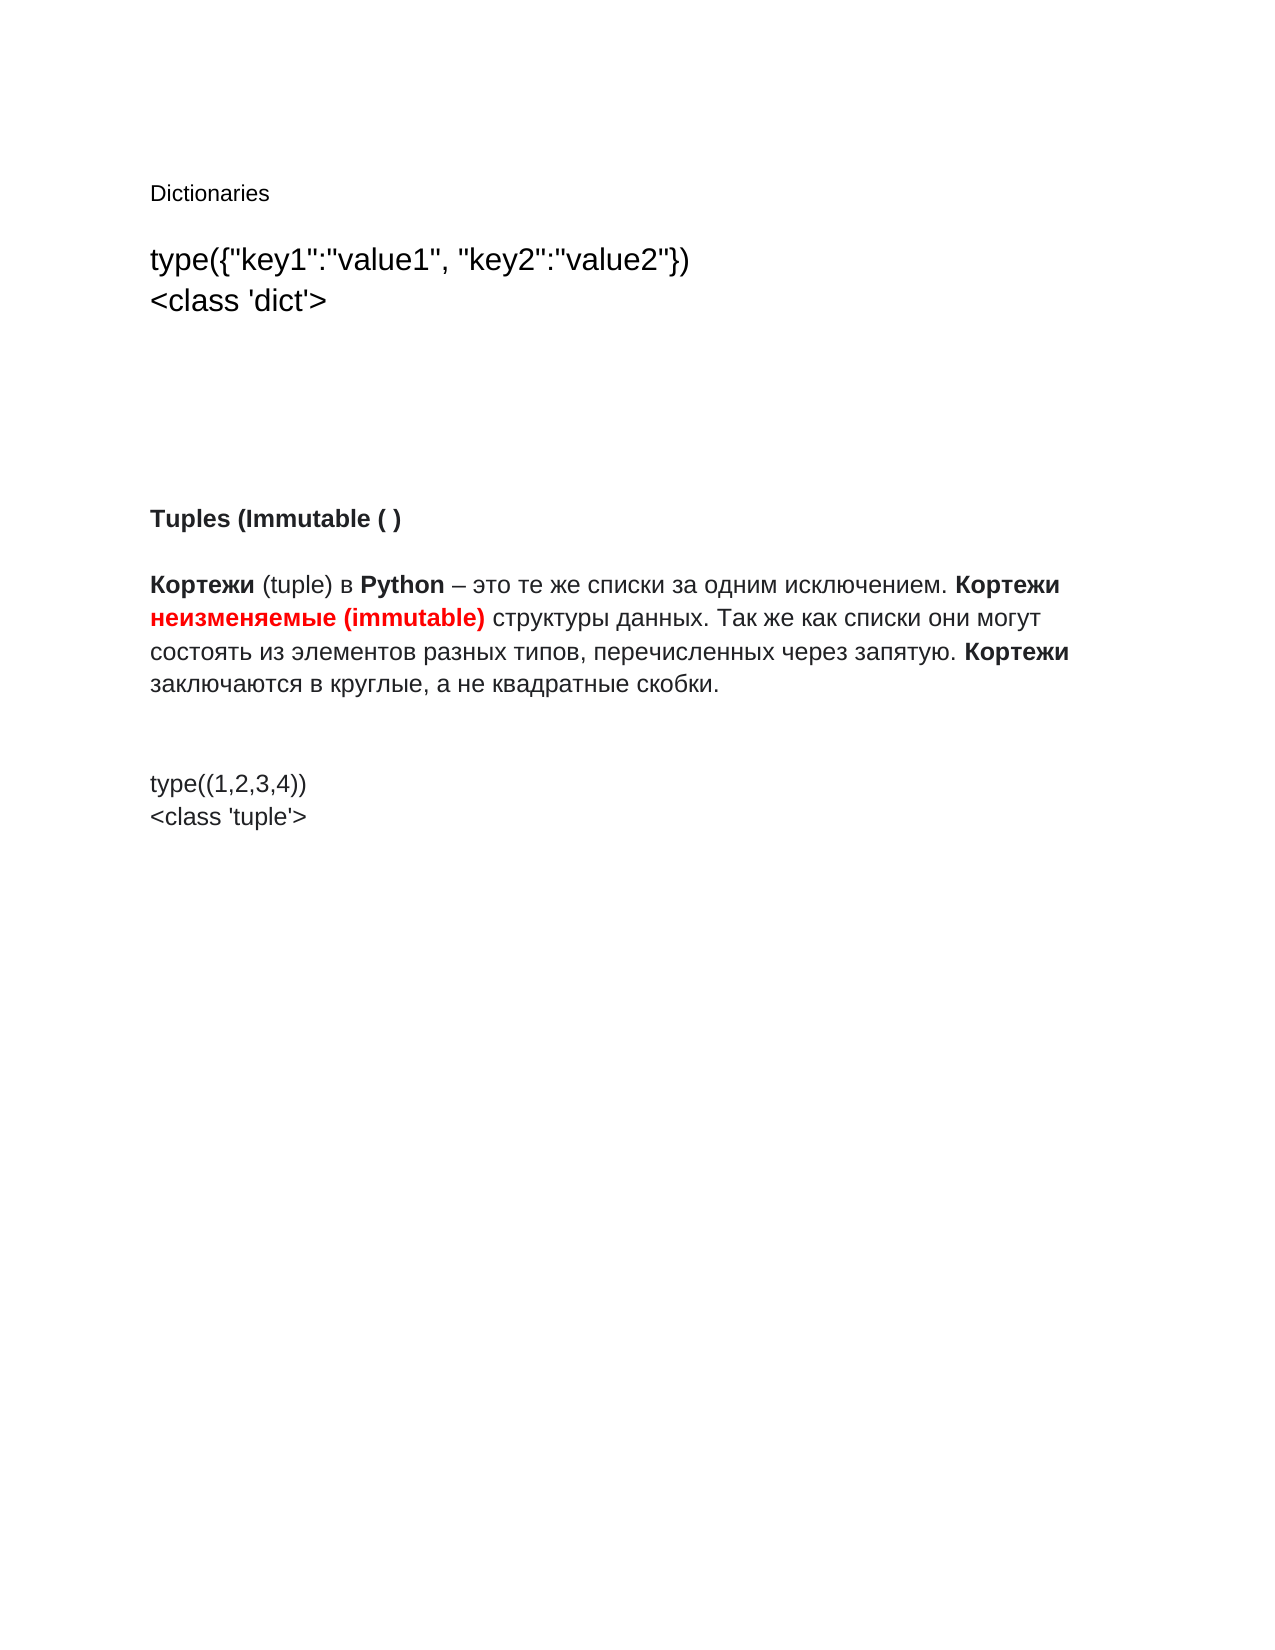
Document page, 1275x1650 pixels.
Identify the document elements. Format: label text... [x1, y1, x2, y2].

text Tuples (Immutable ( ) [150, 504, 1125, 533]
text Dictionaries [150, 180, 1125, 207]
text <class 'tuple'> [150, 802, 1125, 830]
text type({"key1":"value1", "key2":"value2"}) [150, 241, 1125, 277]
text <class 'dict'> [150, 282, 1125, 318]
text Кортежи (tuple) в Python – это те же списки за одним исключением. Кортежи неизменяемые (immutable) структуры данных. Так же как списки они могут состоять из элементов разных типов, перечисленных через запятую. Кортежи заключаются в круглые, а не квадратные скобки. [150, 570, 1125, 698]
text type((1,2,3,4)) [150, 768, 1125, 797]
